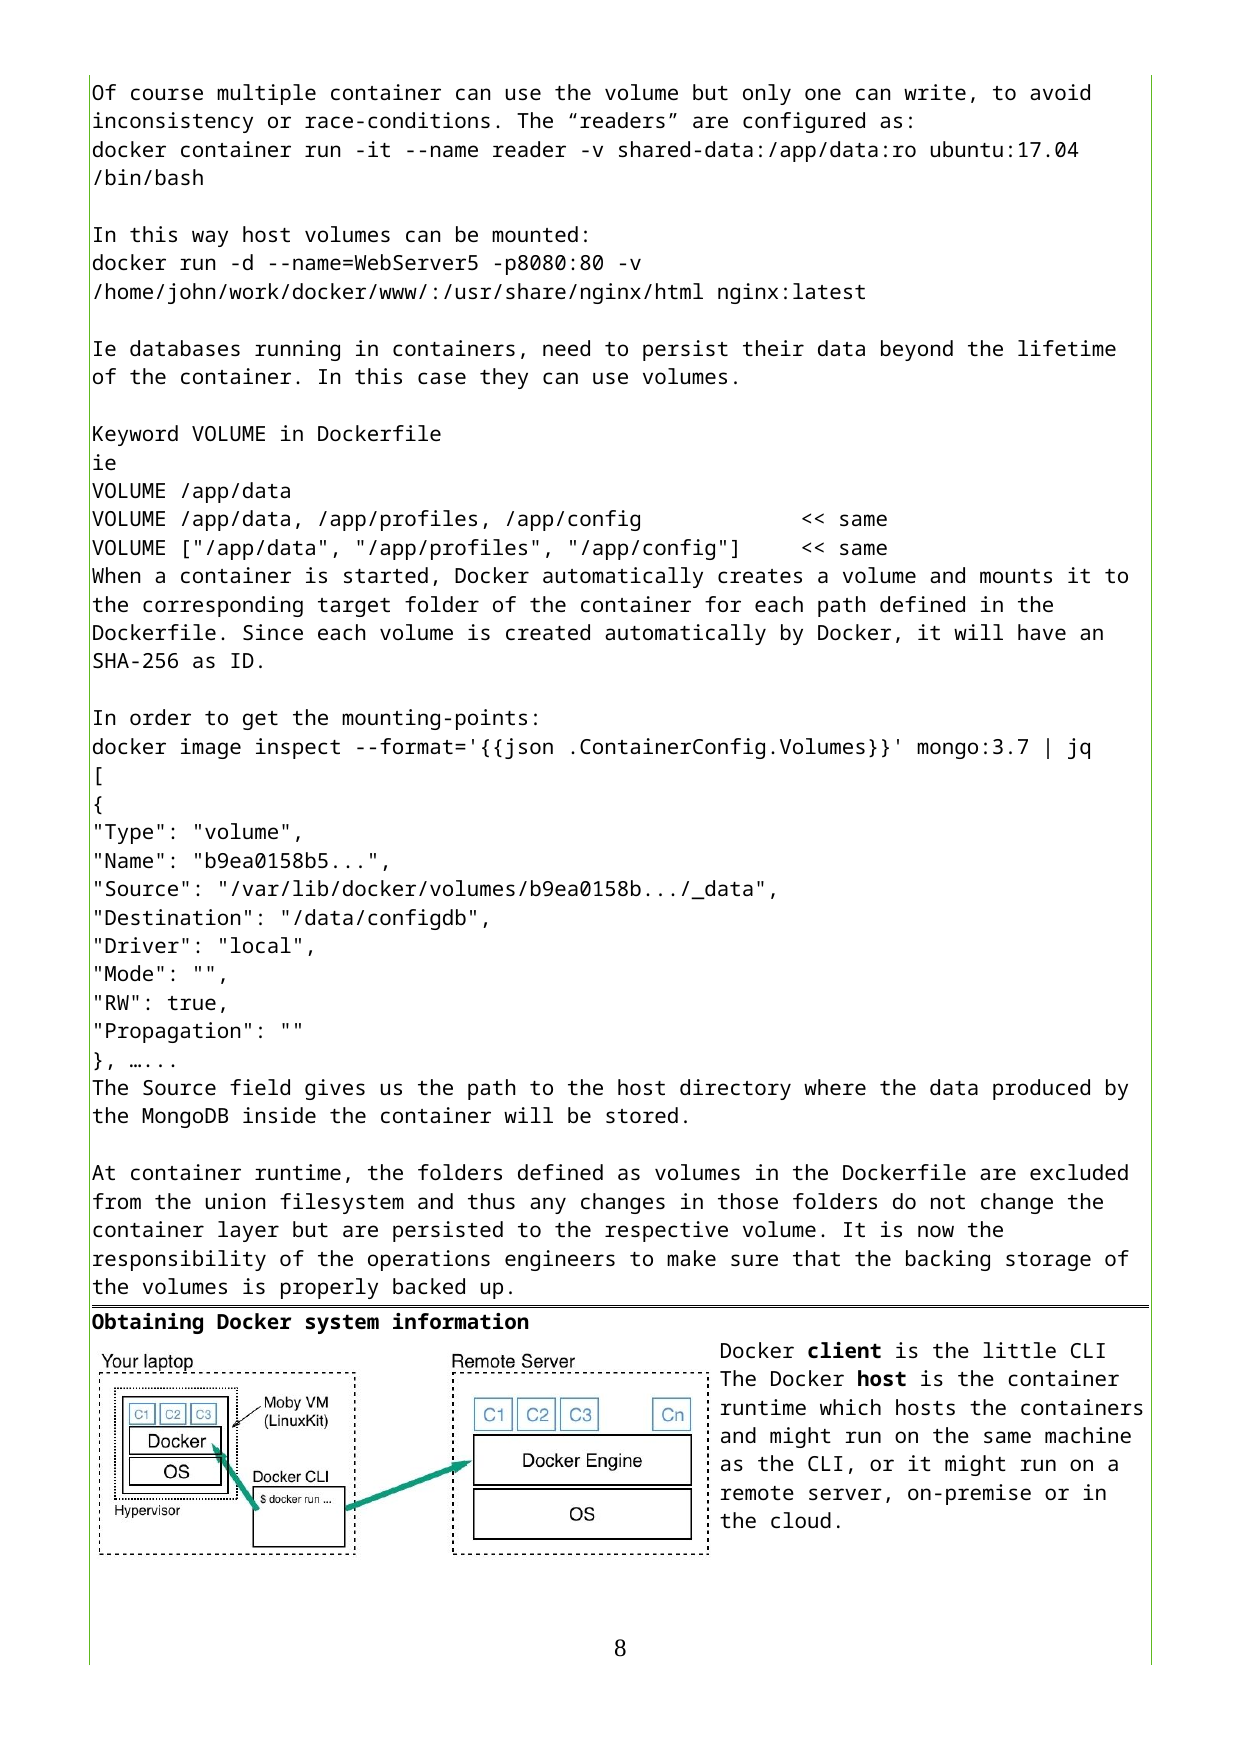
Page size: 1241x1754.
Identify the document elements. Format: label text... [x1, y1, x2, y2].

text In this way host volumes can be mounted: [92, 220, 1149, 248]
text Docker client is the little CLI [92, 1336, 1149, 1364]
text [ { "Type": "volume", "Name": "b9ea0158b5...", "Source": "/var/lib/docker/volumes/b9ea0158b.../_data", "Destination": "/data/configdb", "Driver": "local", "Mode": "", "RW": true, "Propagation": "" }, …... [92, 760, 1149, 1073]
text The Docker host is the container runtime which hosts the containers and might run on the same machine as the CLI, or it might run on a remote server, on-premise or in the cloud. [720, 1364, 1149, 1535]
text Keyword VOLUME in Dockerfile [92, 419, 1149, 448]
text docker image inspect --format='{{json .ContainerConfig.Volumes}}' mongo:3.7 | jq [92, 732, 1149, 760]
text Ie databases running in containers, need to persist their data beyond the lifetime of the container. In this case they can use volumes. [92, 334, 1149, 391]
text VOLUME /app/data [92, 476, 1149, 504]
text docker run -d --name=WebServer5 -p8080:80 -v /home/john/work/docker/www/:/usr/share/nginx/html nginx:latest [92, 248, 1149, 305]
text ie [92, 448, 1149, 476]
text Obtaining Docker system information [92, 1308, 1149, 1336]
text At container runtime, the folders defined as volumes in the Dockerfile are excluded from the union filesystem and thus any changes in those folders do not change the container layer but are persisted to the respective volume. It is now the responsibility of the operations engineers to make sure that the backing storage of the volumes is properly backed up. [92, 1158, 1149, 1305]
text docker container run -it --name reader -v shared-data:/app/data:ro ubuntu:17.04 /bin/bash [92, 135, 1149, 192]
text VOLUME ["/app/data", "/app/profiles", "/app/config"] << same [92, 533, 1149, 561]
text When a container is started, Docker automatically creates a volume and mounts it to the corresponding target folder of the container for each path defined in the Dockerfile. Since each volume is created automatically by Docker, it will have an SHA-256 as ID. [92, 561, 1149, 675]
text The Source field gives us the path to the host directory where the data produced by the MongoDB inside the container will be stored. [92, 1073, 1149, 1130]
text VOLUME /app/data, /app/profiles, /app/config << same [92, 504, 1149, 533]
text In order to get the mounting-points: [92, 703, 1149, 732]
picture [90, 1344, 720, 1564]
text Of course multiple container can use the volume but only one can write, to avoid inconsistency or race-conditions. The “readers” are configured as: [92, 78, 1149, 135]
